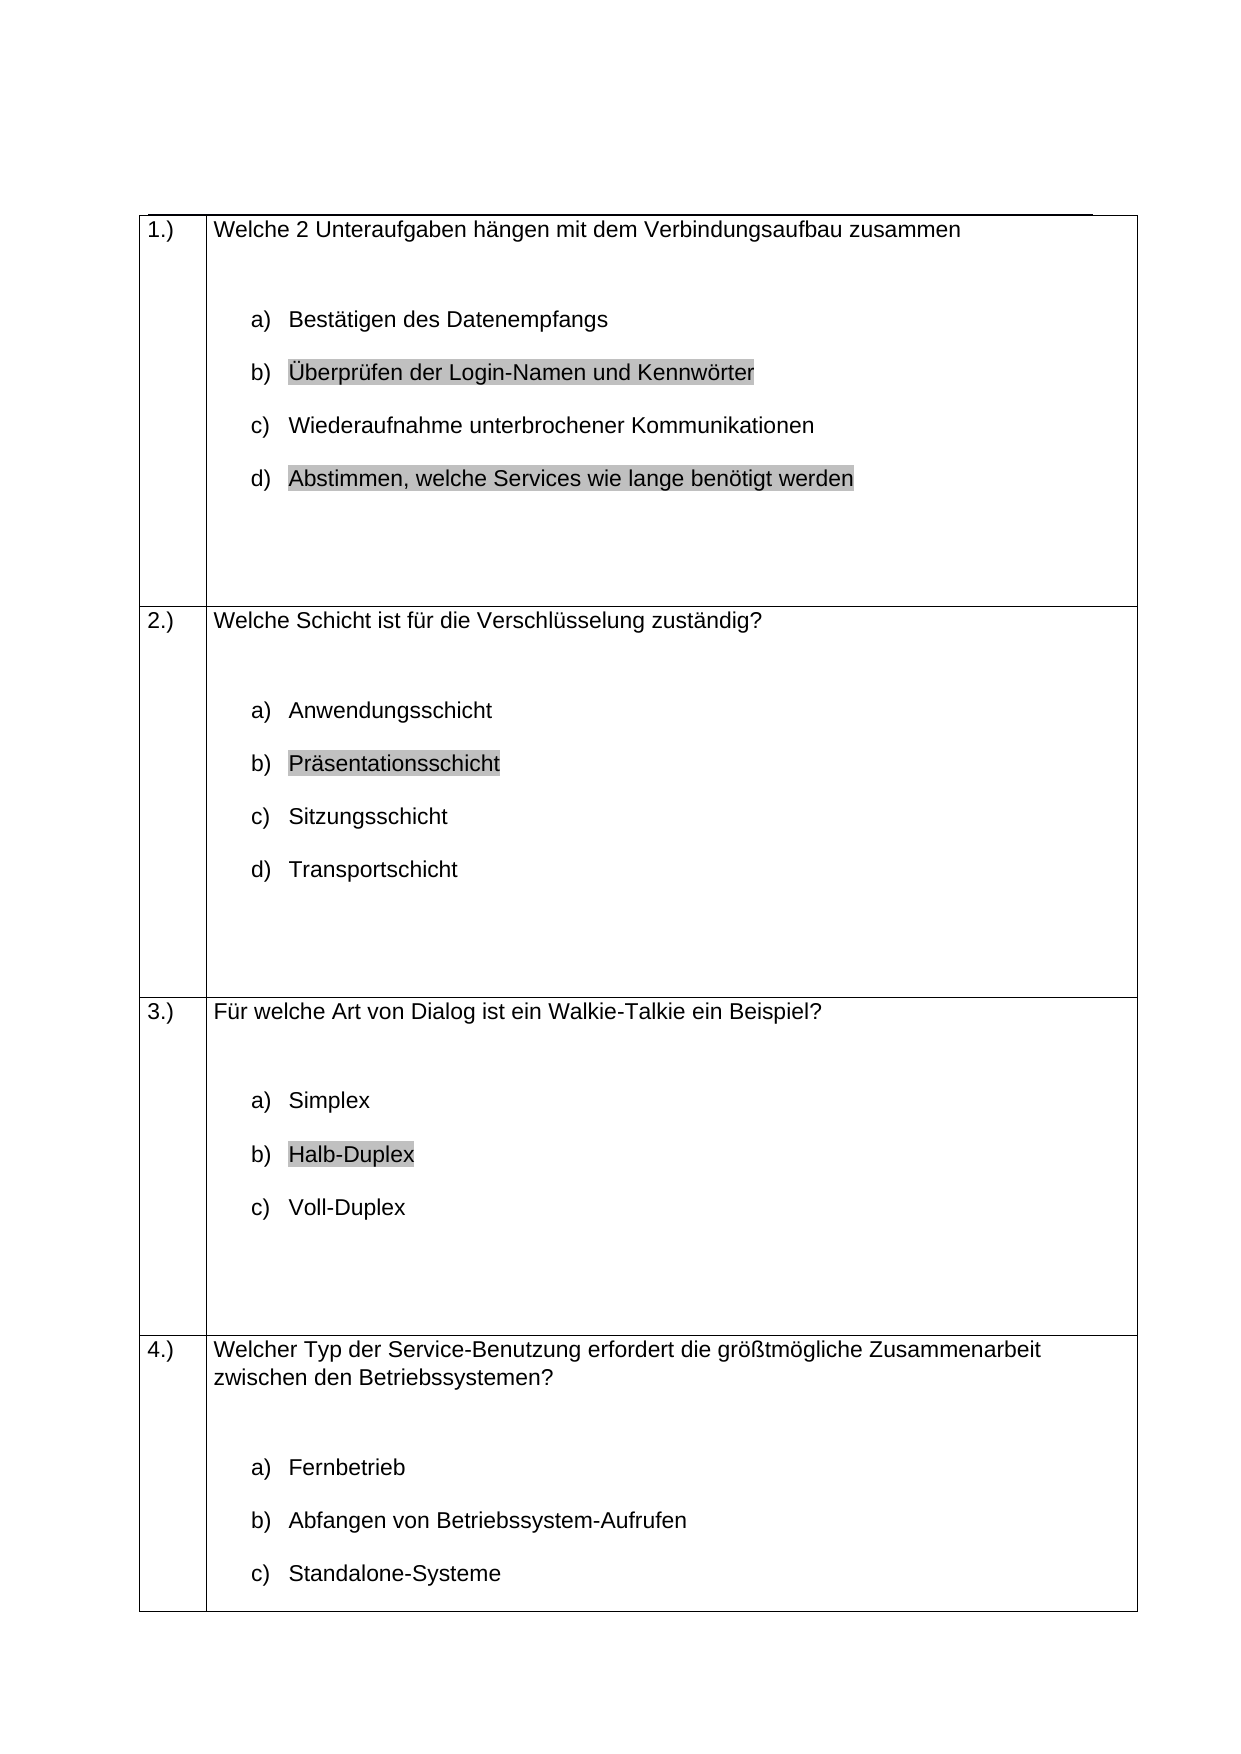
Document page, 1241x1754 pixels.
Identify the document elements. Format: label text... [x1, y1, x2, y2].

table_cell Für welche Art von Dialog ist ein Walkie-Talkie ein Beispiel? Simplex Halb-Duplex Voll-Duplex [207, 998, 1137, 1335]
table_header Welche 2 Unteraufgaben hängen mit dem Verbindungsaufbau zusammen Bestätigen des Datenempfangs Überprüfen der Login-Namen und Kennwörter Wiederaufnahme unterbrochener Kommunikationen Abstimmen, welche Services wie lange benötigt werden [207, 216, 1137, 606]
table_cell [140, 607, 206, 997]
table_cell [140, 1336, 206, 1611]
table_cell Welcher Typ der Service-Benutzung erfordert die größtmögliche Zusammenarbeit zwischen den Betriebssystemen? Fernbetrieb Abfangen von Betriebssystem-Aufrufen Standalone-Systeme Kooperative Zusammenarbeit [207, 1336, 1137, 1611]
table_header [140, 216, 206, 606]
table_cell [140, 998, 206, 1335]
table_cell Welche Schicht ist für die Verschlüsselung zuständig? Anwendungsschicht Präsentationsschicht Sitzungsschicht Transportschicht [207, 607, 1137, 997]
